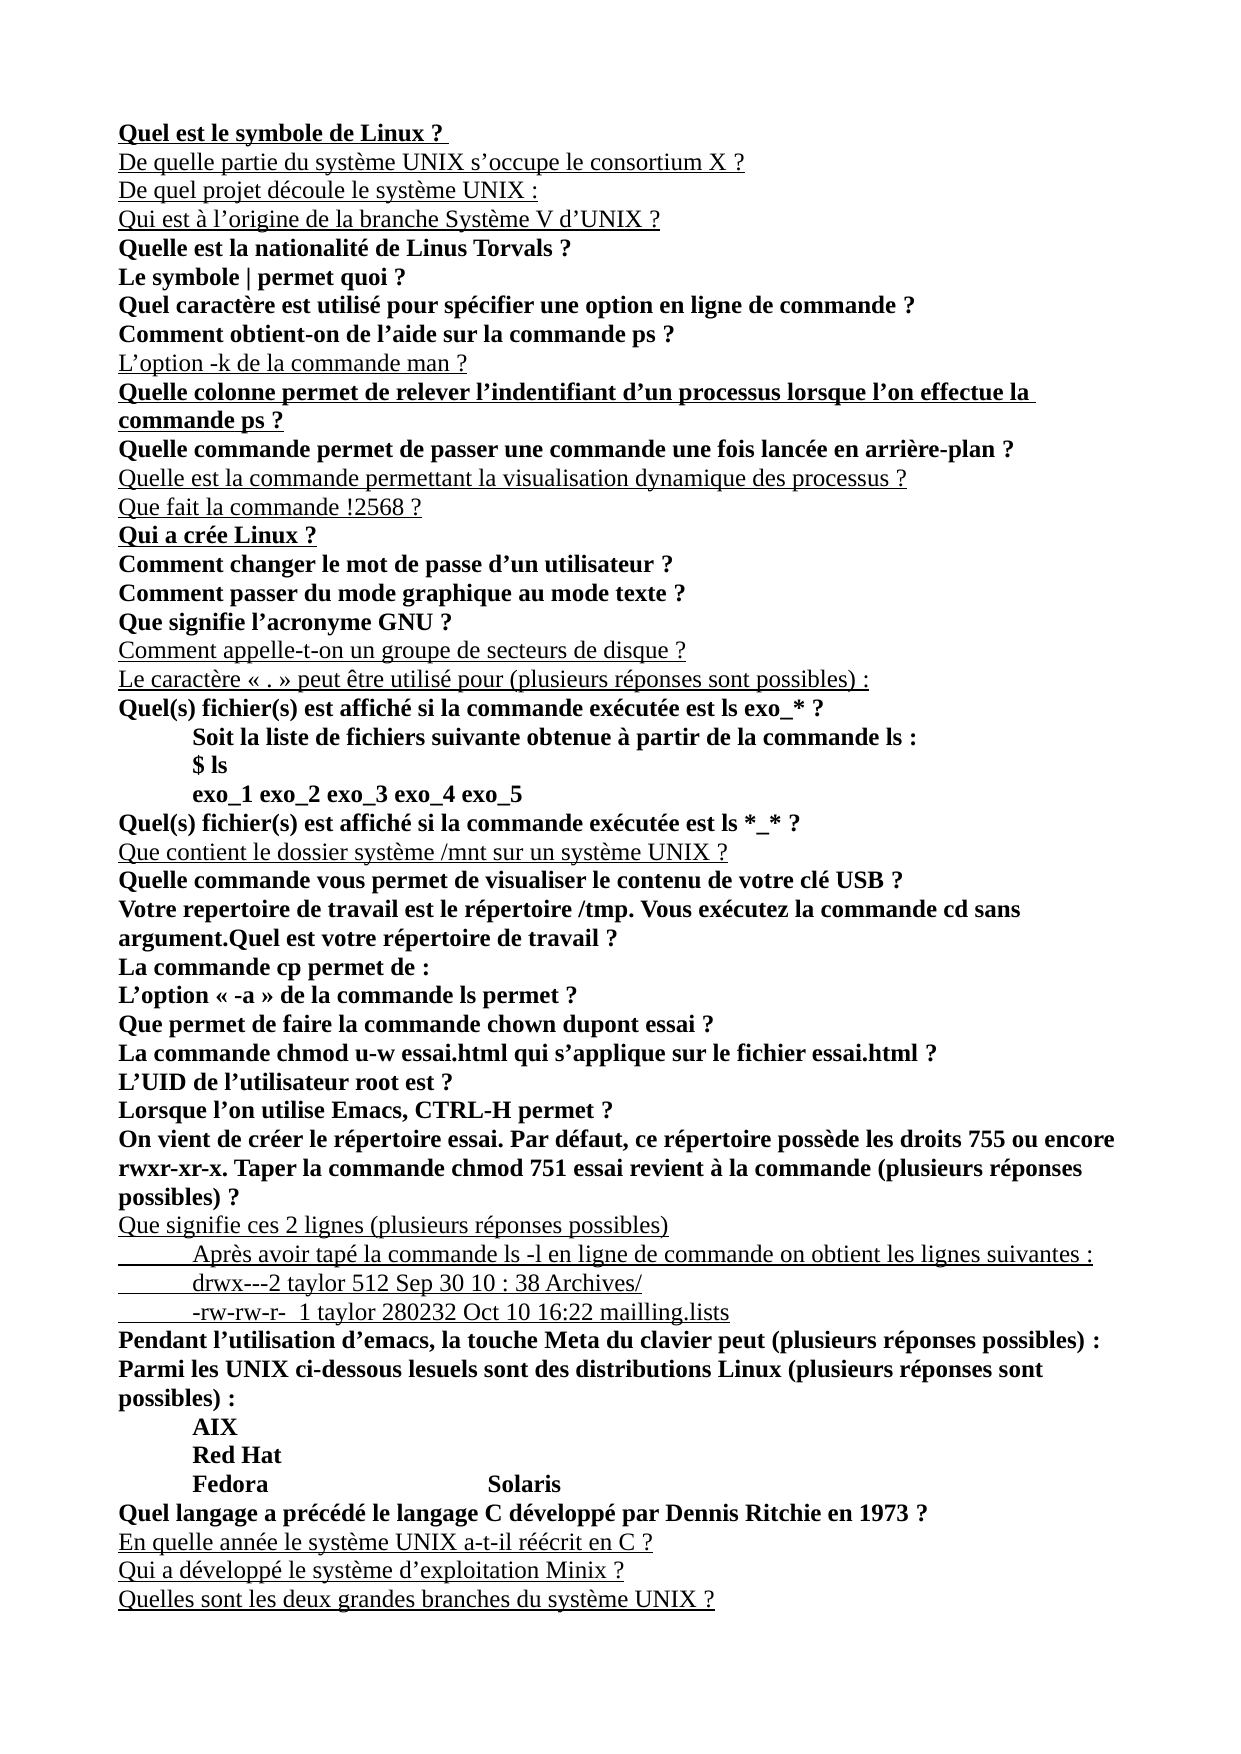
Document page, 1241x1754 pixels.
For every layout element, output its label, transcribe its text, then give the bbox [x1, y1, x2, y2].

text On vient de créer le répertoire essai. Par défaut, ce répertoire possède les droits 755 ou encore rwxr-xr-x. Taper la commande chmod 751 essai revient à la commande (plusieurs réponses possibles) ? [118, 1124, 1122, 1211]
text Fedora Solaris [118, 1469, 1122, 1498]
text Soit la liste de fichiers suivante obtenue à partir de la commande ls : [118, 722, 1122, 751]
text drwx---2 taylor 512 Sep 30 10 : 38 Archives/ [118, 1268, 1122, 1297]
text Lorsque l’on utilise Emacs, CTRL-H permet ? [118, 1096, 1122, 1124]
text AIX [118, 1412, 1122, 1441]
text Red Hat [118, 1441, 1122, 1469]
text Après avoir tapé la commande ls -l en ligne de commande on obtient les lignes suivantes : [118, 1239, 1122, 1268]
text Quelle est la commande permettant la visualisation dynamique des processus ? [118, 463, 1122, 492]
text -rw-rw-r- 1 taylor 280232 Oct 10 16:22 mailling.lists [118, 1297, 1122, 1326]
text Quel est le symbole de Linux ? [118, 118, 1122, 147]
text Quelles sont les deux grandes branches du système UNIX ? [118, 1584, 1122, 1613]
text Que fait la commande !2568 ? [118, 492, 1122, 521]
text Quelle est la nationalité de Linus Torvals ? [118, 233, 1122, 262]
text Quel langage a précédé le langage C développé par Dennis Ritchie en 1973 ? [118, 1498, 1122, 1527]
text Quelle colonne permet de relever l’indentifiant d’un processus lorsque l’on effectue la commande ps ? [118, 377, 1122, 434]
text Comment passer du mode graphique au mode texte ? [118, 578, 1122, 607]
text $ ls [118, 751, 1122, 779]
text Que permet de faire la commande chown dupont essai ? [118, 1009, 1122, 1038]
text L’option « -a » de la commande ls permet ? [118, 981, 1122, 1009]
text Qui a développé le système d’exploitation Minix ? [118, 1556, 1122, 1584]
text De quel projet découle le système UNIX : [118, 176, 1122, 204]
text Que signifie l’acronyme GNU ? [118, 607, 1122, 636]
text De quelle partie du système UNIX s’occupe le consortium X ? [118, 147, 1122, 176]
text Quel(s) fichier(s) est affiché si la commande exécutée est ls *_* ? [118, 808, 1122, 837]
text La commande chmod u-w essai.html qui s’applique sur le fichier essai.html ? [118, 1038, 1122, 1067]
text Votre repertoire de travail est le répertoire /tmp. Vous exécutez la commande cd sans argument.Quel est votre répertoire de travail ? [118, 894, 1122, 952]
text Le symbole | permet quoi ? [118, 262, 1122, 291]
text Comment changer le mot de passe d’un utilisateur ? [118, 549, 1122, 578]
text Que contient le dossier système /mnt sur un système UNIX ? [118, 837, 1122, 866]
text Qui a crée Linux ? [118, 521, 1122, 549]
text Quelle commande vous permet de visualiser le contenu de votre clé USB ? [118, 866, 1122, 894]
text L’UID de l’utilisateur root est ? [118, 1067, 1122, 1096]
text Le caractère « . » peut être utilisé pour (plusieurs réponses sont possibles) : [118, 664, 1122, 693]
text En quelle année le système UNIX a-t-il réécrit en C ? [118, 1527, 1122, 1556]
text Comment appelle-t-on un groupe de secteurs de disque ? [118, 636, 1122, 664]
text L’option -k de la commande man ? [118, 348, 1122, 377]
text Quel caractère est utilisé pour spécifier une option en ligne de commande ? [118, 291, 1122, 319]
text exo_1 exo_2 exo_3 exo_4 exo_5 [118, 779, 1122, 808]
text Qui est à l’origine de la branche Système V d’UNIX ? [118, 204, 1122, 233]
text Pendant l’utilisation d’emacs, la touche Meta du clavier peut (plusieurs réponses possibles) : [118, 1326, 1122, 1354]
text Quelle commande permet de passer une commande une fois lancée en arrière-plan ? [118, 434, 1122, 463]
text La commande cp permet de : [118, 952, 1122, 981]
text Comment obtient-on de l’aide sur la commande ps ? [118, 319, 1122, 348]
text Parmi les UNIX ci-dessous lesuels sont des distributions Linux (plusieurs réponses sont possibles) : [118, 1354, 1122, 1412]
text Quel(s) fichier(s) est affiché si la commande exécutée est ls exo_* ? [118, 693, 1122, 722]
text Que signifie ces 2 lignes (plusieurs réponses possibles) [118, 1211, 1122, 1239]
